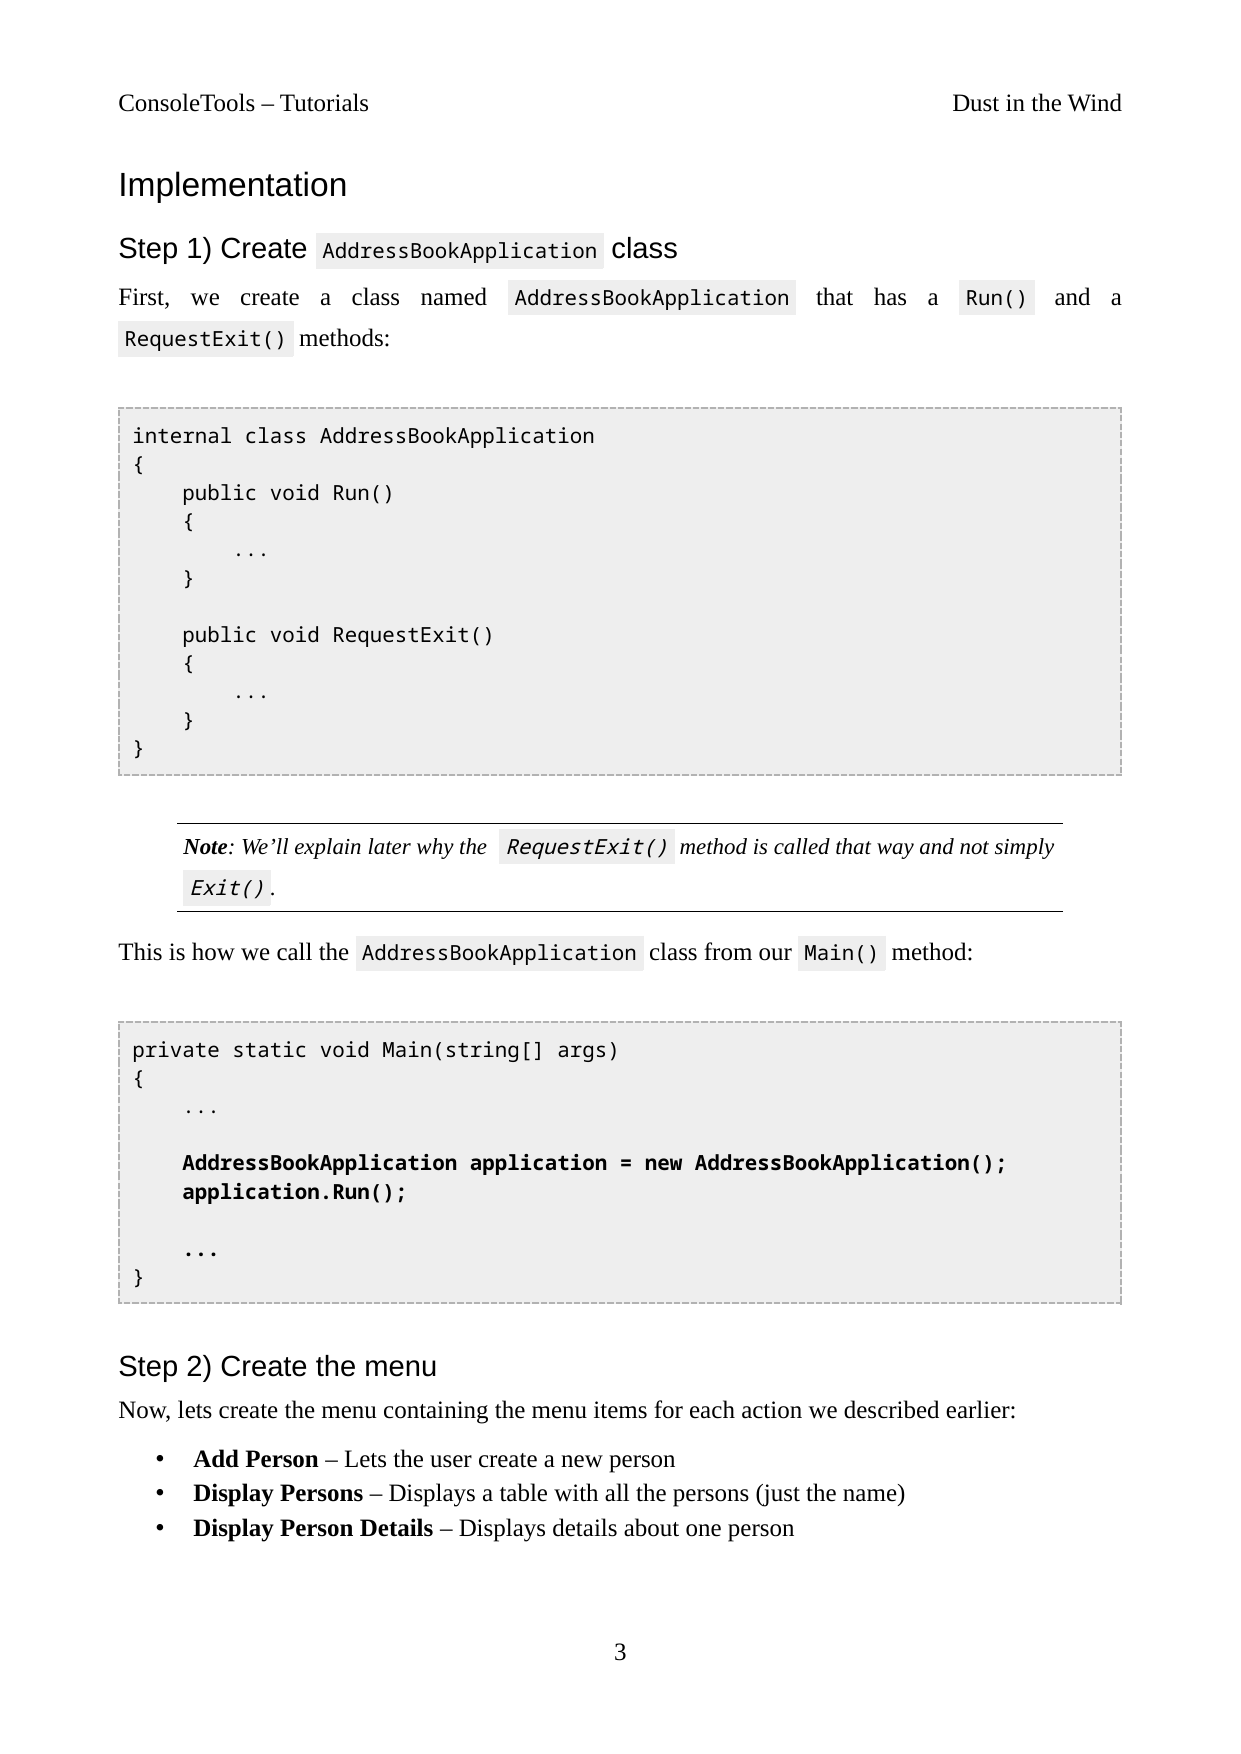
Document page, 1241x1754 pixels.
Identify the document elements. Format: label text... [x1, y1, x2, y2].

subtitle Step 1) Create AddressBookApplication class [118, 231, 1122, 268]
text { [372, 634, 378, 641]
text { [360, 634, 366, 641]
text } [118, 549, 1122, 577]
text { [360, 1049, 366, 1056]
text First, we create a class named AddressBookApplication that has a Run() and a RequestExit() methods: [118, 280, 1122, 356]
text This is how we call the AddressBookApplication class from our Main() method: [886, 936, 1122, 970]
text { [285, 634, 291, 641]
text ... [118, 1220, 1122, 1248]
text } [118, 1248, 1122, 1304]
list Display Persons – Displays a table with all the persons (just the name) [156, 1478, 1122, 1507]
text private static void Main(string[] args) [118, 1021, 1122, 1049]
text { [347, 435, 353, 442]
subtitle Step 2) Create the menu [118, 1349, 1122, 1382]
text } [118, 720, 1122, 776]
text { [310, 634, 316, 641]
text { [285, 492, 291, 499]
text public void RequestExit() [118, 606, 1122, 634]
text { [210, 634, 216, 641]
text { [210, 492, 216, 499]
text { [118, 492, 1122, 521]
text { [310, 492, 316, 499]
text This is how we call the AddressBookApplication class from our Main() method: [644, 936, 798, 970]
list Display Person Details – Displays details about one person [156, 1513, 1122, 1541]
text This is how we call the AddressBookApplication class from our Main() method: [118, 936, 356, 970]
text { [197, 492, 203, 499]
text Now, lets create the menu containing the menu items for each action we described earlier: [118, 1395, 1122, 1423]
text } [118, 691, 1122, 720]
text { [585, 1049, 591, 1056]
text { [118, 634, 1122, 663]
text application.Run(); [118, 1163, 1122, 1192]
text ... [118, 1078, 1122, 1106]
text Note: We’ll explain later why the RequestExit() method is called that way and not simply Exit(). [177, 824, 1063, 911]
text { [335, 435, 341, 442]
text AddressBookApplication application = new AddressBookApplication(); [118, 1135, 1122, 1163]
text { [572, 435, 578, 442]
text { [118, 1049, 1122, 1078]
text { [435, 435, 441, 442]
text ... [118, 521, 1122, 549]
text { [422, 435, 428, 442]
text internal class AddressBookApplication [118, 407, 1122, 435]
text { [118, 435, 1122, 464]
text { [335, 1049, 341, 1056]
text { [197, 634, 203, 641]
text { [510, 1049, 516, 1056]
subtitle Implementation [118, 165, 1122, 204]
text { [347, 492, 353, 499]
text ... [118, 663, 1122, 691]
text public void Run() [118, 464, 1122, 492]
list Add Person – Lets the user create a new person [156, 1444, 1122, 1472]
